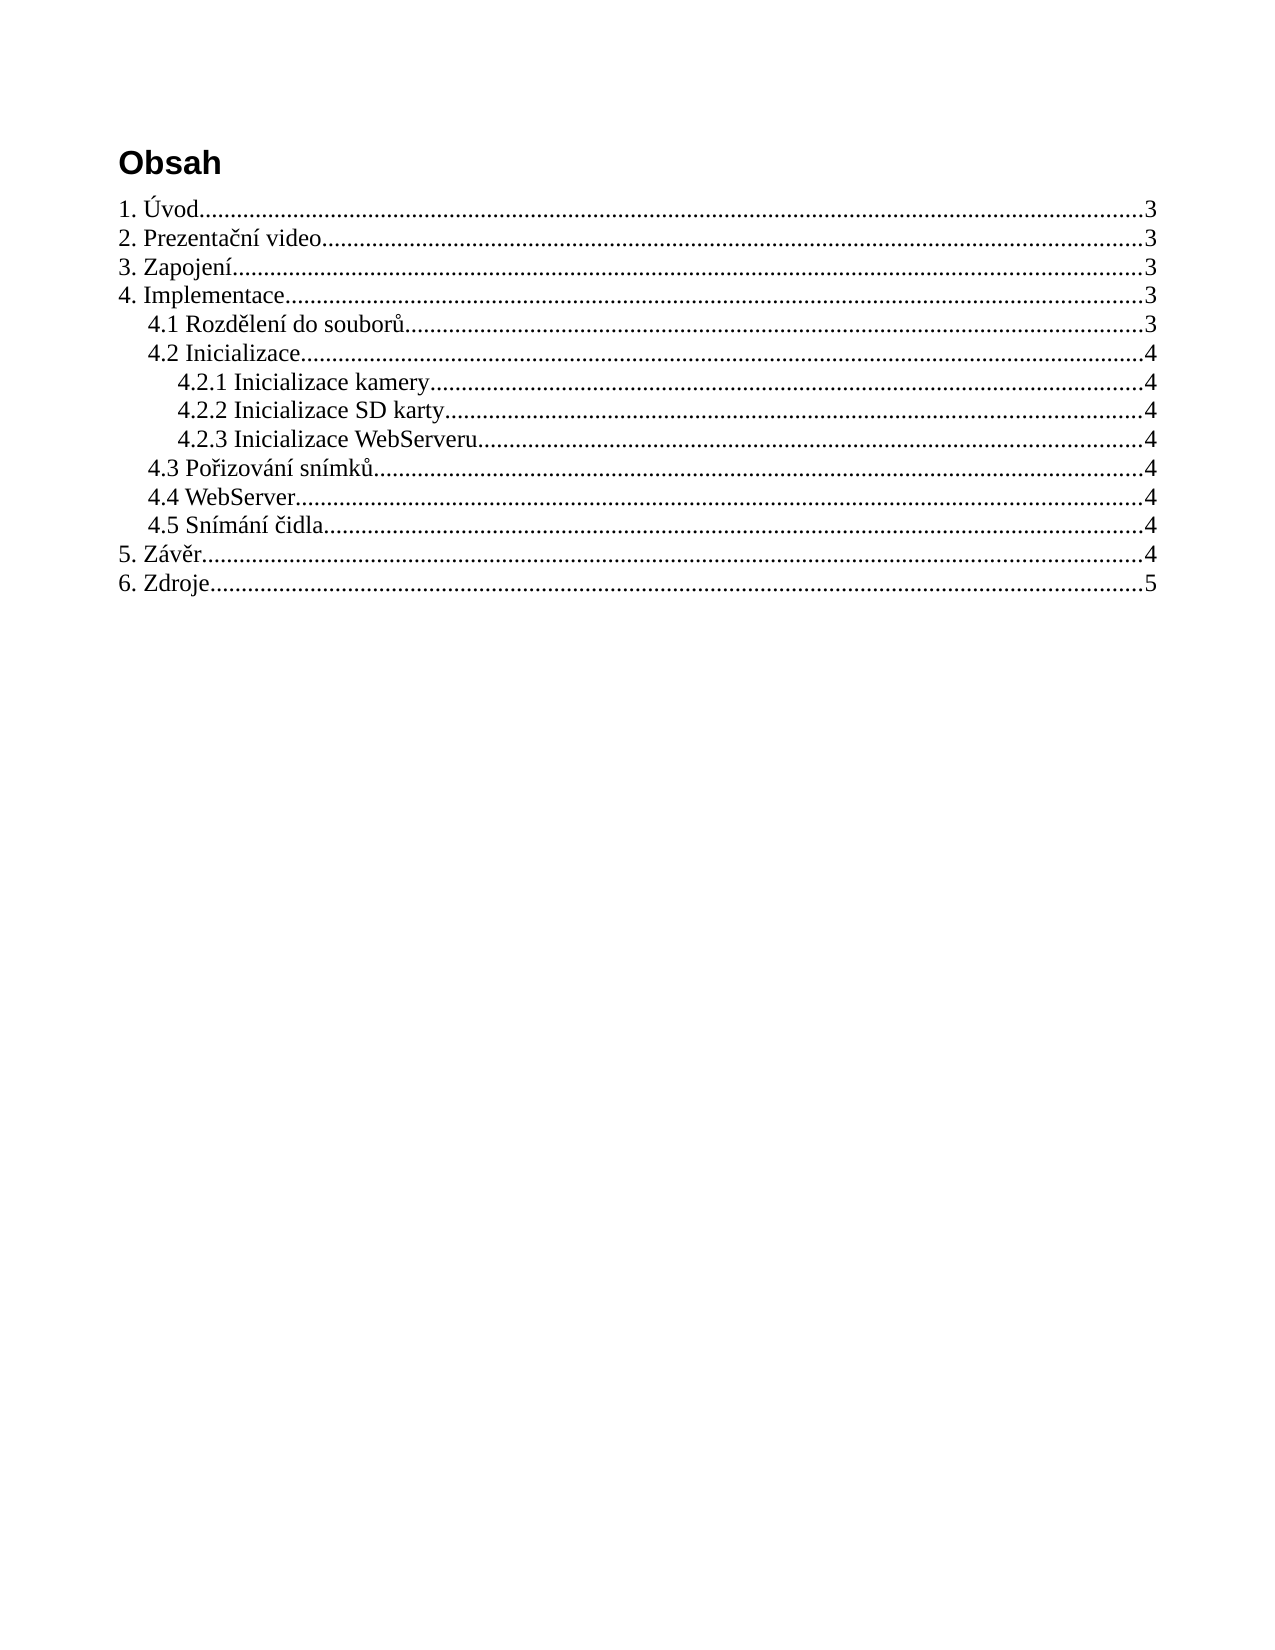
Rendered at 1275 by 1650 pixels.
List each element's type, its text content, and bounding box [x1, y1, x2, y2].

text 1. Úvod 3 [118, 194, 1157, 223]
text 4.2.2 Inicializace SD karty 4 [177, 395, 1157, 424]
text 4. Implementace 3 [118, 280, 1157, 309]
text 2. Prezentační video 3 [118, 223, 1157, 252]
text 4.2.1 Inicializace kamery 4 [177, 367, 1157, 395]
text 5. Závěr 4 [118, 539, 1157, 568]
text 4.5 Snímání čidla 4 [148, 510, 1157, 539]
text 4.2.3 Inicializace WebServeru 4 [177, 424, 1157, 453]
text 6. Zdroje 5 [118, 568, 1157, 597]
text 4.2 Inicializace 4 [148, 338, 1157, 367]
text 4.4 WebServer 4 [148, 482, 1157, 510]
subtitle Obsah [118, 143, 1157, 182]
text 3. Zapojení 3 [118, 252, 1157, 280]
text 4.3 Pořizování snímků 4 [148, 453, 1157, 482]
text 4.1 Rozdělení do souborů 3 [148, 309, 1157, 338]
